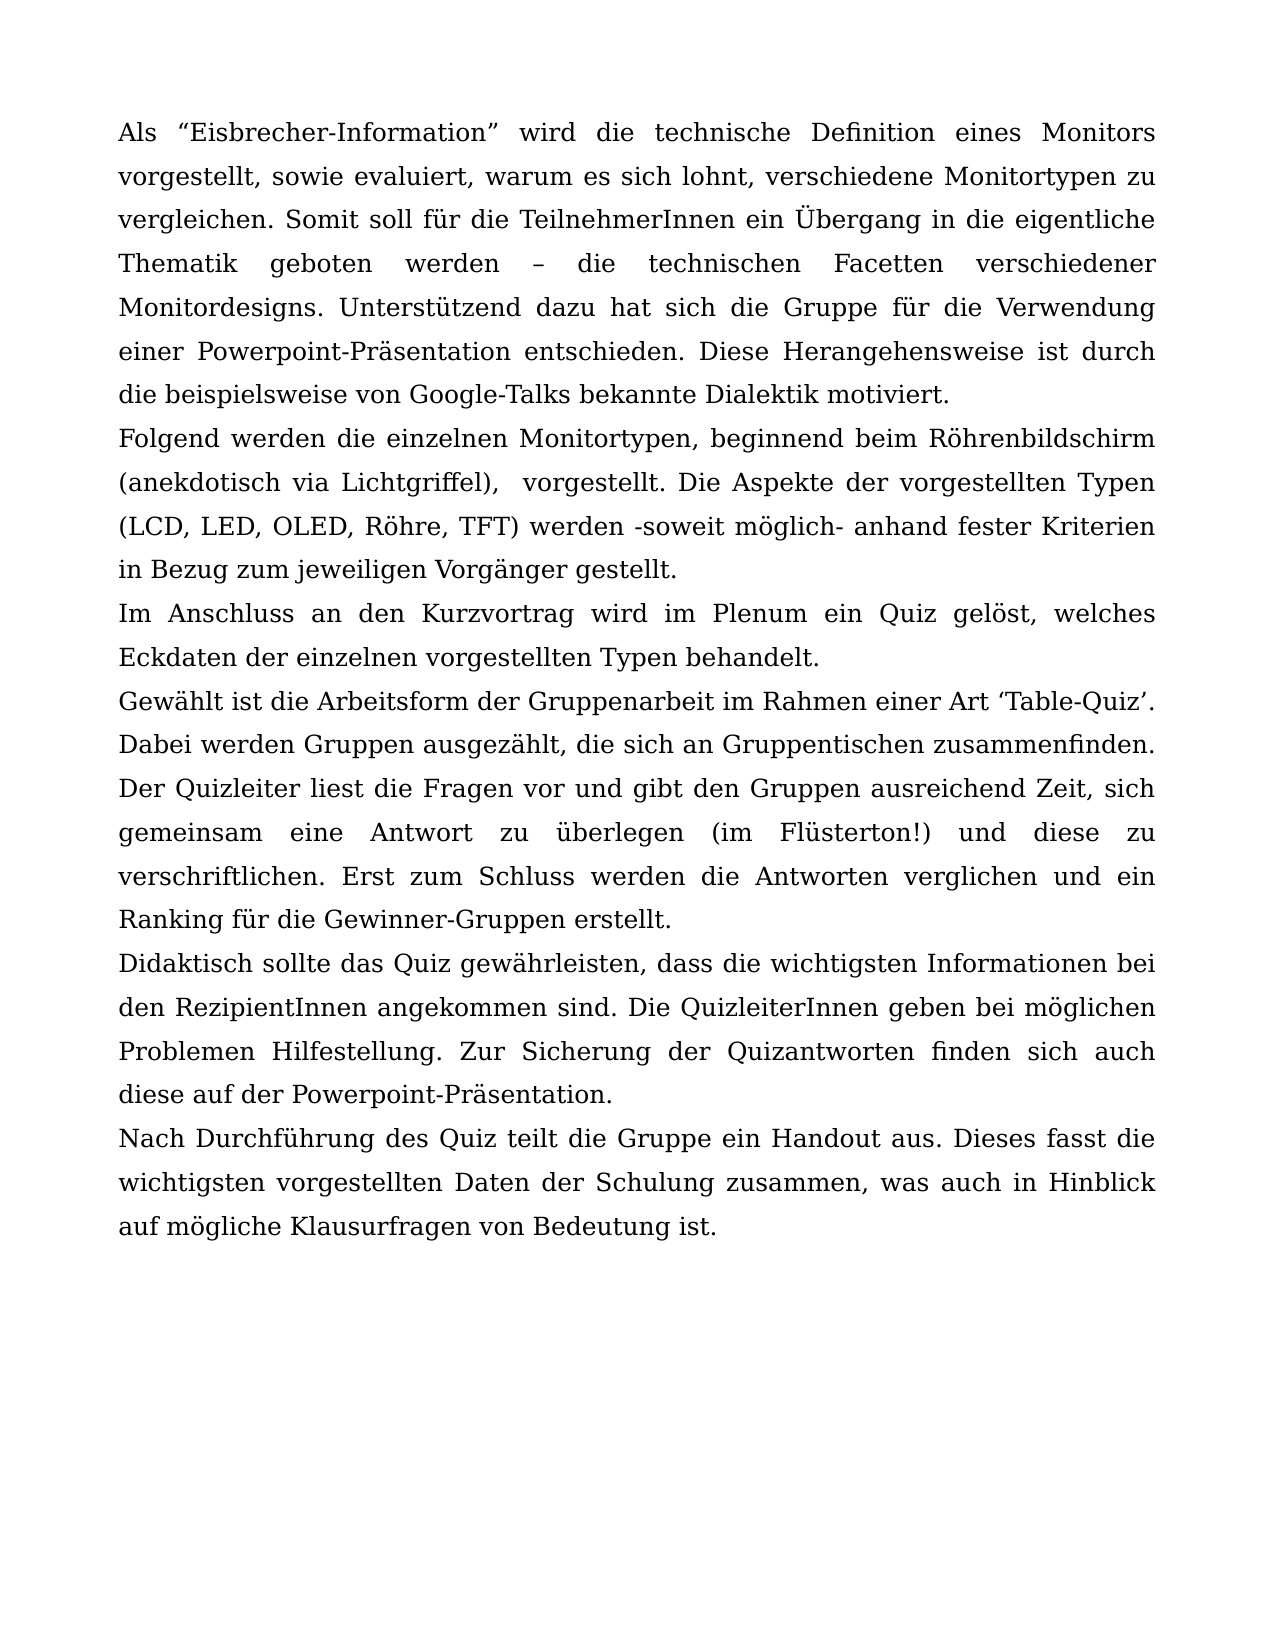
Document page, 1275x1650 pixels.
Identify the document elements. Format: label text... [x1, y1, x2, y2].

text Folgend werden die einzelnen Monitortypen, beginnend beim Röhrenbildschirm (anekdotisch via Lichtgriffel), vorgestellt. Die Aspekte der vorgestellten Typen (LCD, LED, OLED, Röhre, TFT) werden -soweit möglich- anhand fester Kriterien in Bezug zum jeweiligen Vorgänger gestellt. [118, 424, 1157, 585]
text Nach Durchführung des Quiz teilt die Gruppe ein Handout aus. Dieses fasst die wichtigsten vorgestellten Daten der Schulung zusammen, was auch in Hinblick auf mögliche Klausurfragen von Bedeutung ist. [118, 1124, 1157, 1241]
text Gewählt ist die Arbeitsform der Gruppenarbeit im Rahmen einer Art ‘Table-Quiz’. Dabei werden Gruppen ausgezählt, die sich an Gruppentischen zusammenfinden. Der Quizleiter liest die Fragen vor und gibt den Gruppen ausreichend Zeit, sich gemeinsam eine Antwort zu überlegen (im Flüsterton!) und diese zu verschriftlichen. Erst zum Schluss werden die Antworten verglichen und ein Ranking für die Gewinner-Gruppen erstellt. [118, 687, 1157, 935]
text Als “Eisbrecher-Information” wird die technische Definition eines Monitors vorgestellt, sowie evaluiert, warum es sich lohnt, verschiedene Monitortypen zu vergleichen. Somit soll für die TeilnehmerInnen ein Übergang in die eigentliche Thematik geboten werden – die technischen Facetten verschiedener Monitordesigns. Unterstützend dazu hat sich die Gruppe für die Verwendung einer Powerpoint-Präsentation entschieden. Diese Herangehensweise ist durch die beispielsweise von Google-Talks bekannte Dialektik motiviert. [118, 118, 1157, 410]
text Didaktisch sollte das Quiz gewährleisten, dass die wichtigsten Informationen bei den RezipientInnen angekommen sind. Die QuizleiterInnen geben bei möglichen Problemen Hilfestellung. Zur Sicherung der Quizantworten finden sich auch diese auf der Powerpoint-Präsentation. [118, 949, 1157, 1110]
text Im Anschluss an den Kurzvortrag wird im Plenum ein Quiz gelöst, welches Eckdaten der einzelnen vorgestellten Typen behandelt. [118, 599, 1157, 672]
